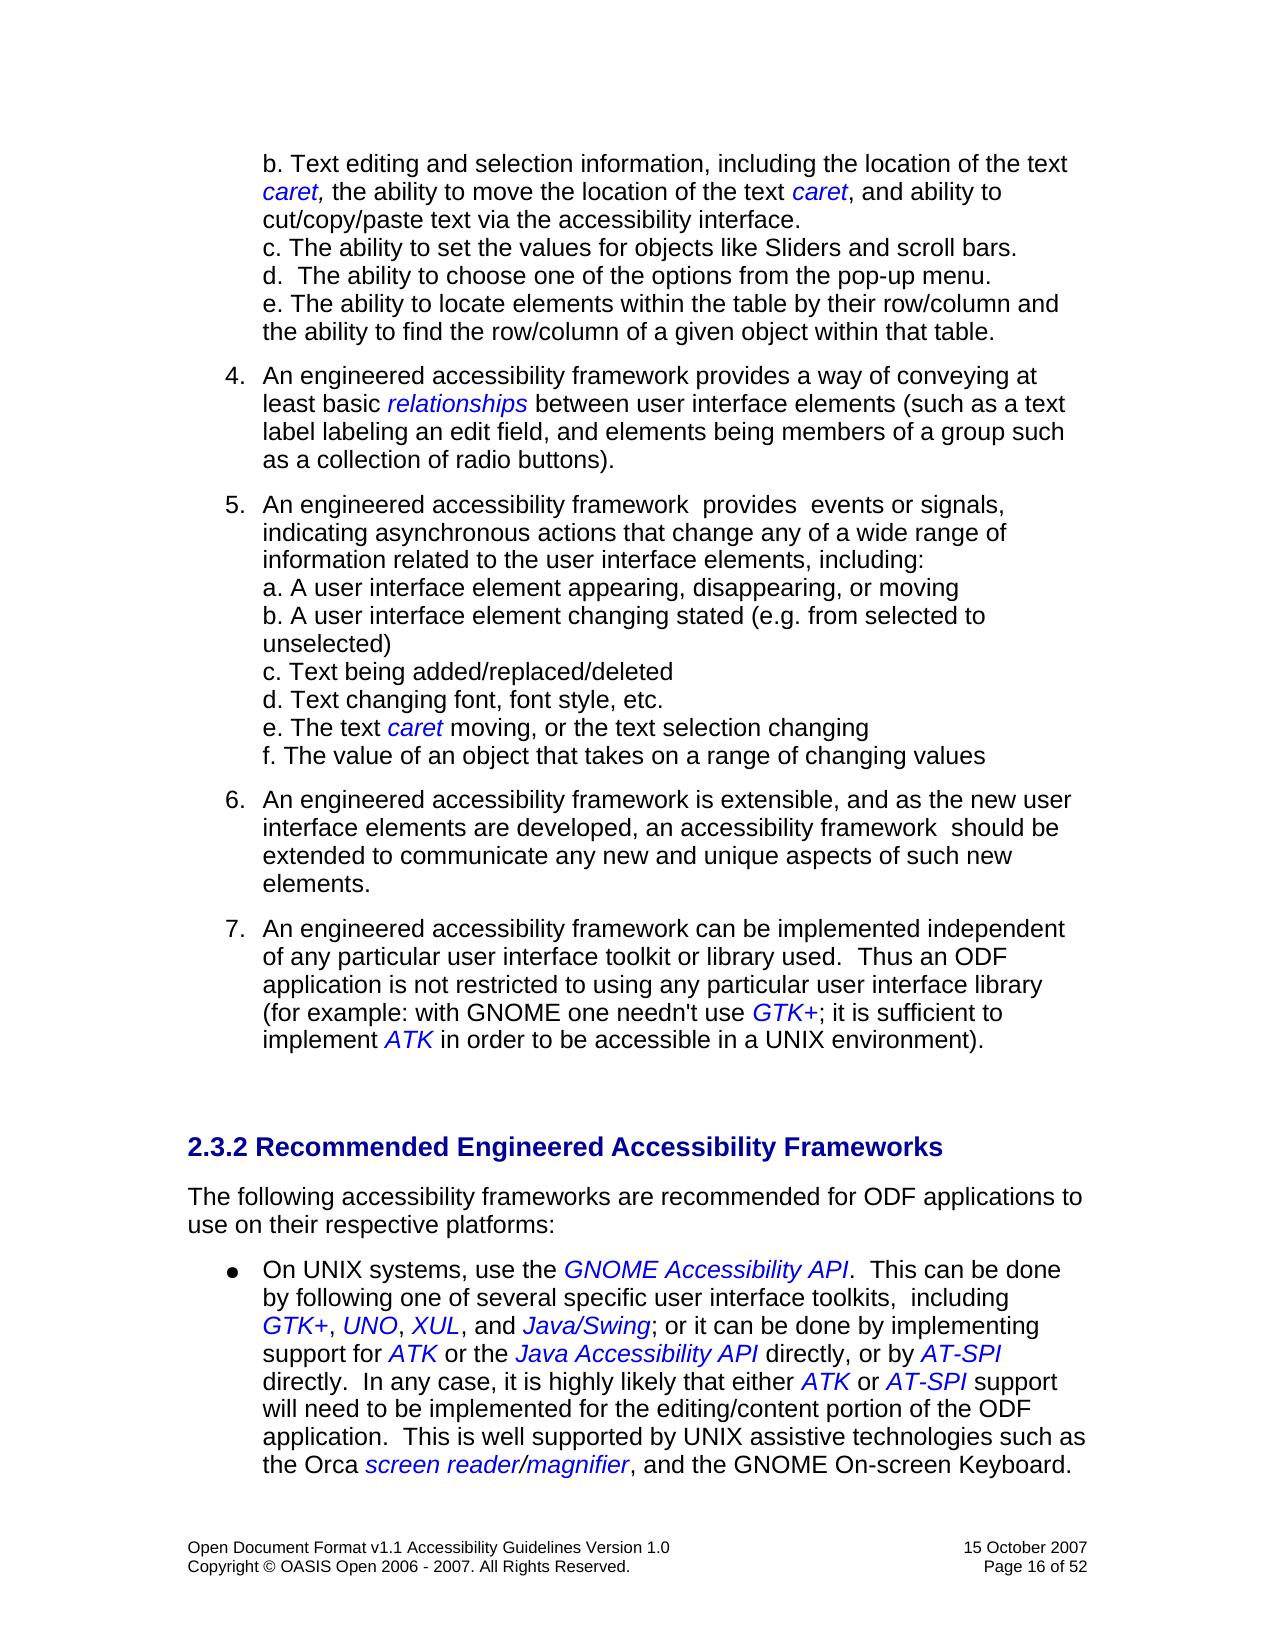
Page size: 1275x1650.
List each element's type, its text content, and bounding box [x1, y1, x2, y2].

list An engineered accessibility framework provides events or signals, indicating asynchronous actions that change any of a wide range of information related to the user interface elements, including: a. A user interface element appearing, disappearing, or moving b. A user interface element changing stated (e.g. from selected to unselected) c. Text being added/replaced/deleted d. Text changing font, font style, etc. e. The text caret moving, or the text selection changing f. The value of an object that takes on a range of changing values [225, 490, 1088, 769]
list On UNIX systems, use the GNOME Accessibility API. This can be done by following one of several specific user interface toolkits, including GTK+, UNO, XUL, and Java/Swing; or it can be done by implementing support for ATK or the Java Accessibility API directly, or by AT-SPI directly. In any case, it is highly likely that either ATK or AT-SPI support will need to be implemented for the editing/content portion of the ODF application. This is well supported by UNIX assistive technologies such as the Orca screen reader/magnifier, and the GNOME On-screen Keyboard. [225, 1256, 1088, 1479]
list An engineered accessibility framework is extensible, and as the new user interface elements are developed, an accessibility framework should be extended to communicate any new and unique aspects of such new elements. [225, 786, 1088, 898]
list b. Text editing and selection information, including the location of the text caret, the ability to move the location of the text caret, and ability to cut/copy/paste text via the accessibility interface. c. The ability to set the values for objects like Sliders and scroll bars. d. The ability to choose one of the options from the pop-up menu. e. The ability to locate elements within the table by their row/column and the ability to find the row/column of a given object within that table. [225, 150, 1088, 345]
list An engineered accessibility framework provides a way of conveying at least basic relationships between user interface elements (such as a text label labeling an edit field, and elements being members of a group such as a collection of radio buttons). [225, 362, 1088, 474]
text The following accessibility frameworks are recommended for ODF applications to use on their respective platforms: [187, 1183, 1088, 1239]
list An engineered accessibility framework can be implemented independent of any particular user interface toolkit or library used. Thus an ODF application is not restricted to using any particular user interface library (for example: with GNOME one needn't use GTK+; it is sufficient to implement ATK in order to be accessible in a UNIX environment). [225, 914, 1088, 1054]
subtitle Recommended Engineered Accessibility Frameworks [187, 1132, 1088, 1162]
